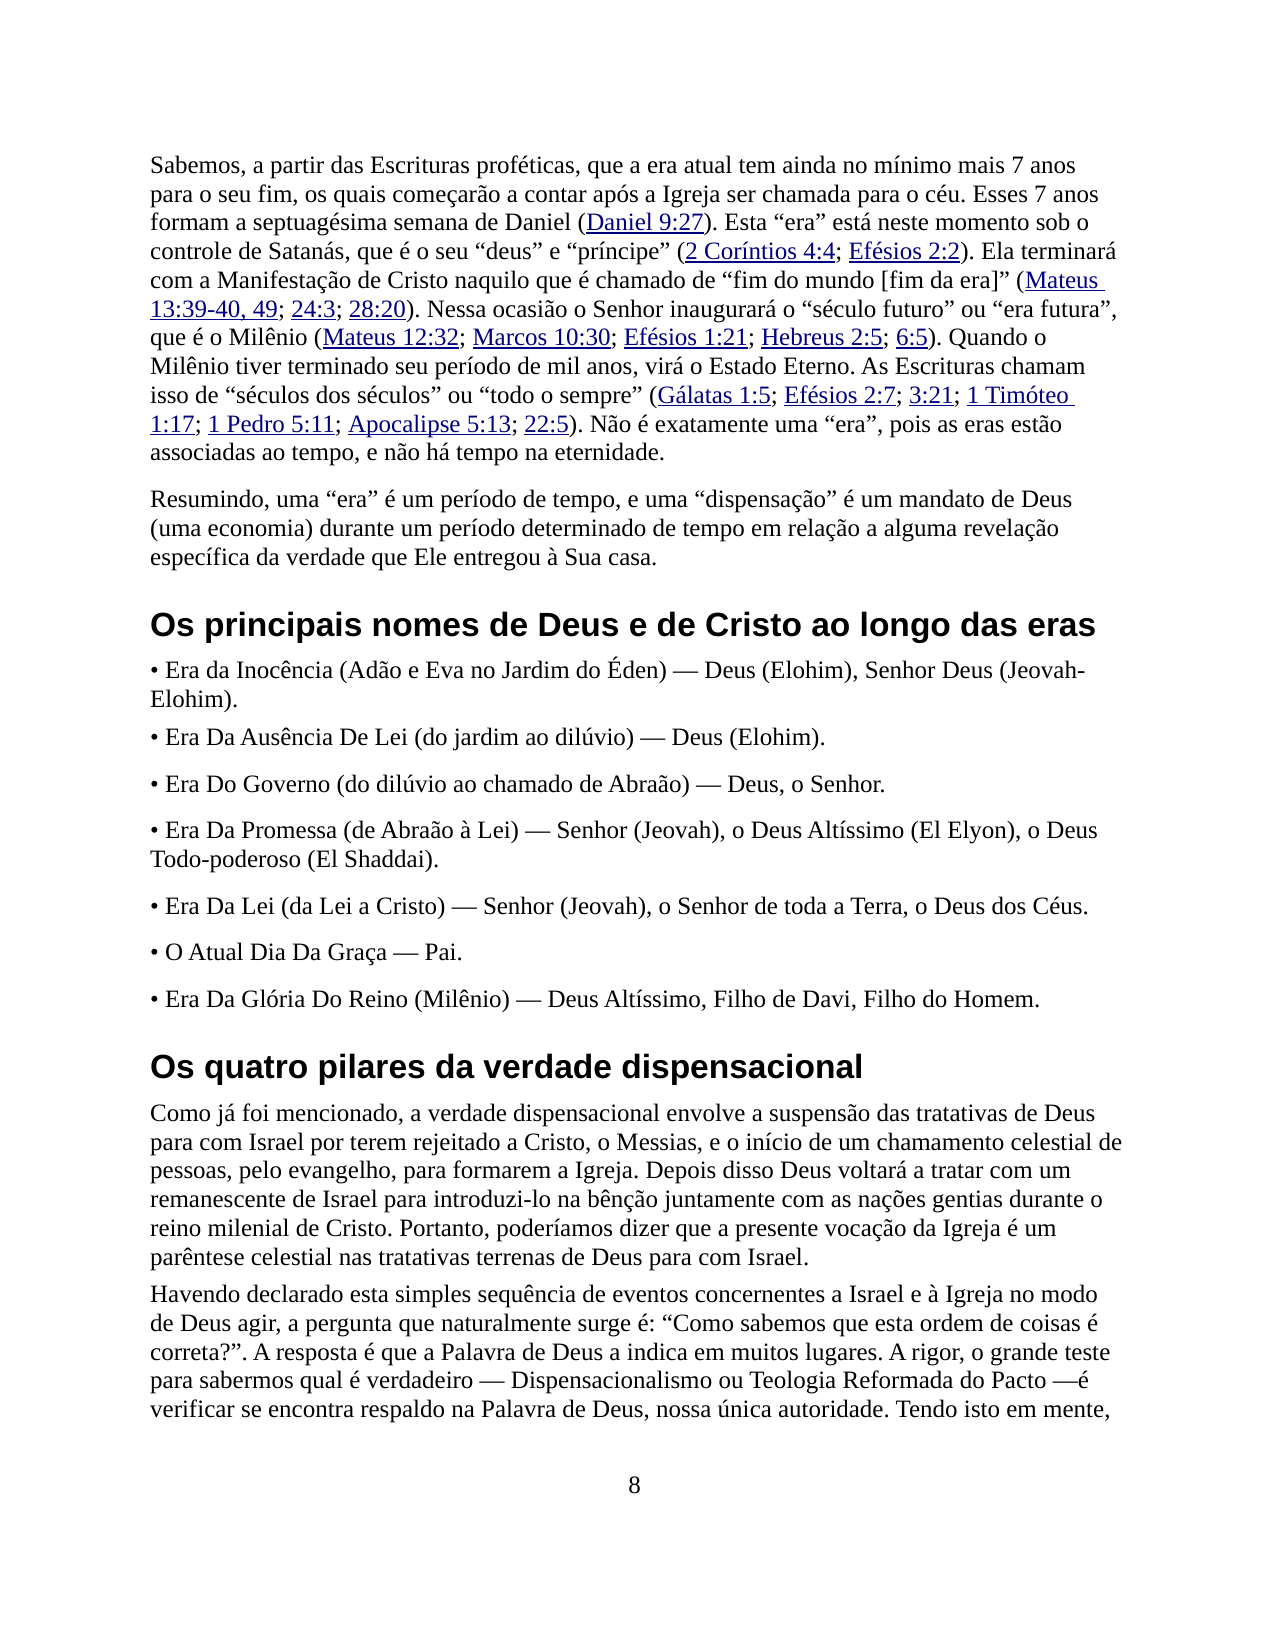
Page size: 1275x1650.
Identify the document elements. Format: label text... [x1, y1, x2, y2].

subtitle Os principais nomes de Deus e de Cristo ao longo das eras [150, 604, 1125, 643]
text Resumindo, uma “era” é um período de tempo, e uma “dispensação” é um mandato de Deus (uma economia) durante um período determinado de tempo em relação a alguma revelação específica da verdade que Ele entregou à Sua casa. [150, 484, 1125, 570]
text Havendo declarado esta simples sequência de eventos concernentes a Israel e à Igreja no modo de Deus agir, a pergunta que naturalmente surge é: “Como sabemos que esta ordem de coisas é correta?”. A resposta é que a Palavra de Deus a indica em muitos lugares. A rigor, o grande teste para sabermos qual é verdadeiro — Dispensacionalismo ou Teologia Reformada do Pacto —é verificar se encontra respaldo na Palavra de Deus, nossa única autoridade. Tendo isto em mente, [150, 1279, 1125, 1423]
text Sabemos, a partir das Escrituras proféticas, que a era atual tem ainda no mínimo mais 7 anos para o seu fim, os quais começarão a contar após a Igreja ser chamada para o céu. Esses 7 anos formam a septuagésima semana de Daniel (Daniel 9:27). Esta “era” está neste momento sob o controle de Satanás, que é o seu “deus” e “príncipe” (2 Coríntios 4:4; Efésios 2:2). Ela terminará com a Manifestação de Cristo naquilo que é chamado de “fim do mundo [fim da era]” (Mateus 13:39-40, 49; 24:3; 28:20). Nessa ocasião o Senhor inaugurará o “século futuro” ou “era futura”, que é o Milênio (Mateus 12:32; Marcos 10:30; Efésios 1:21; Hebreus 2:5; 6:5). Quando o Milênio tiver terminado seu período de mil anos, virá o Estado Eterno. As Escrituras chamam isso de “séculos dos séculos” ou “todo o sempre” (Gálatas 1:5; Efésios 2:7; 3:21; 1 Timóteo 1:17; 1 Pedro 5:11; Apocalipse 5:13; 22:5). Não é exatamente uma “era”, pois as eras estão associadas ao tempo, e não há tempo na eternidade. [150, 150, 1125, 466]
text • Era Da Glória Do Reino (Milênio) — Deus Altíssimo, Filho de Davi, Filho do Homem. [150, 984, 1125, 1013]
text • Era Da Ausência De Lei (do jardim ao dilúvio) — Deus (Elohim). [150, 722, 1125, 751]
text • O Atual Dia Da Graça — Pai. [150, 937, 1125, 966]
text • Era Do Governo (do dilúvio ao chamado de Abraão) — Deus, o Senhor. [150, 769, 1125, 797]
text • Era Da Lei (da Lei a Cristo) — Senhor (Jeovah), o Senhor de toda a Terra, o Deus dos Céus. [150, 891, 1125, 919]
text • Era Da Promessa (de Abraão à Lei) — Senhor (Jeovah), o Deus Altíssimo (El Elyon), o Deus Todo-poderoso (El Shaddai). [150, 815, 1125, 873]
subtitle Os quatro pilares da verdade dispensacional [150, 1047, 1125, 1085]
text Como já foi mencionado, a verdade dispensacional envolve a suspensão das tratativas de Deus para com Israel por terem rejeitado a Cristo, o Messias, e o início de um chamamento celestial de pessoas, pelo evangelho, para formarem a Igreja. Depois disso Deus voltará a tratar com um remanescente de Israel para introduzi-lo na bênção juntamente com as nações gentias durante o reino milenial de Cristo. Portanto, poderíamos dizer que a presente vocação da Igreja é um parêntese celestial nas tratativas terrenas de Deus para com Israel. [150, 1098, 1125, 1270]
text • Era da Inocência (Adão e Eva no Jardim do Éden) — Deus (Elohim), Senhor Deus (Jeovah-Elohim). [150, 656, 1125, 713]
